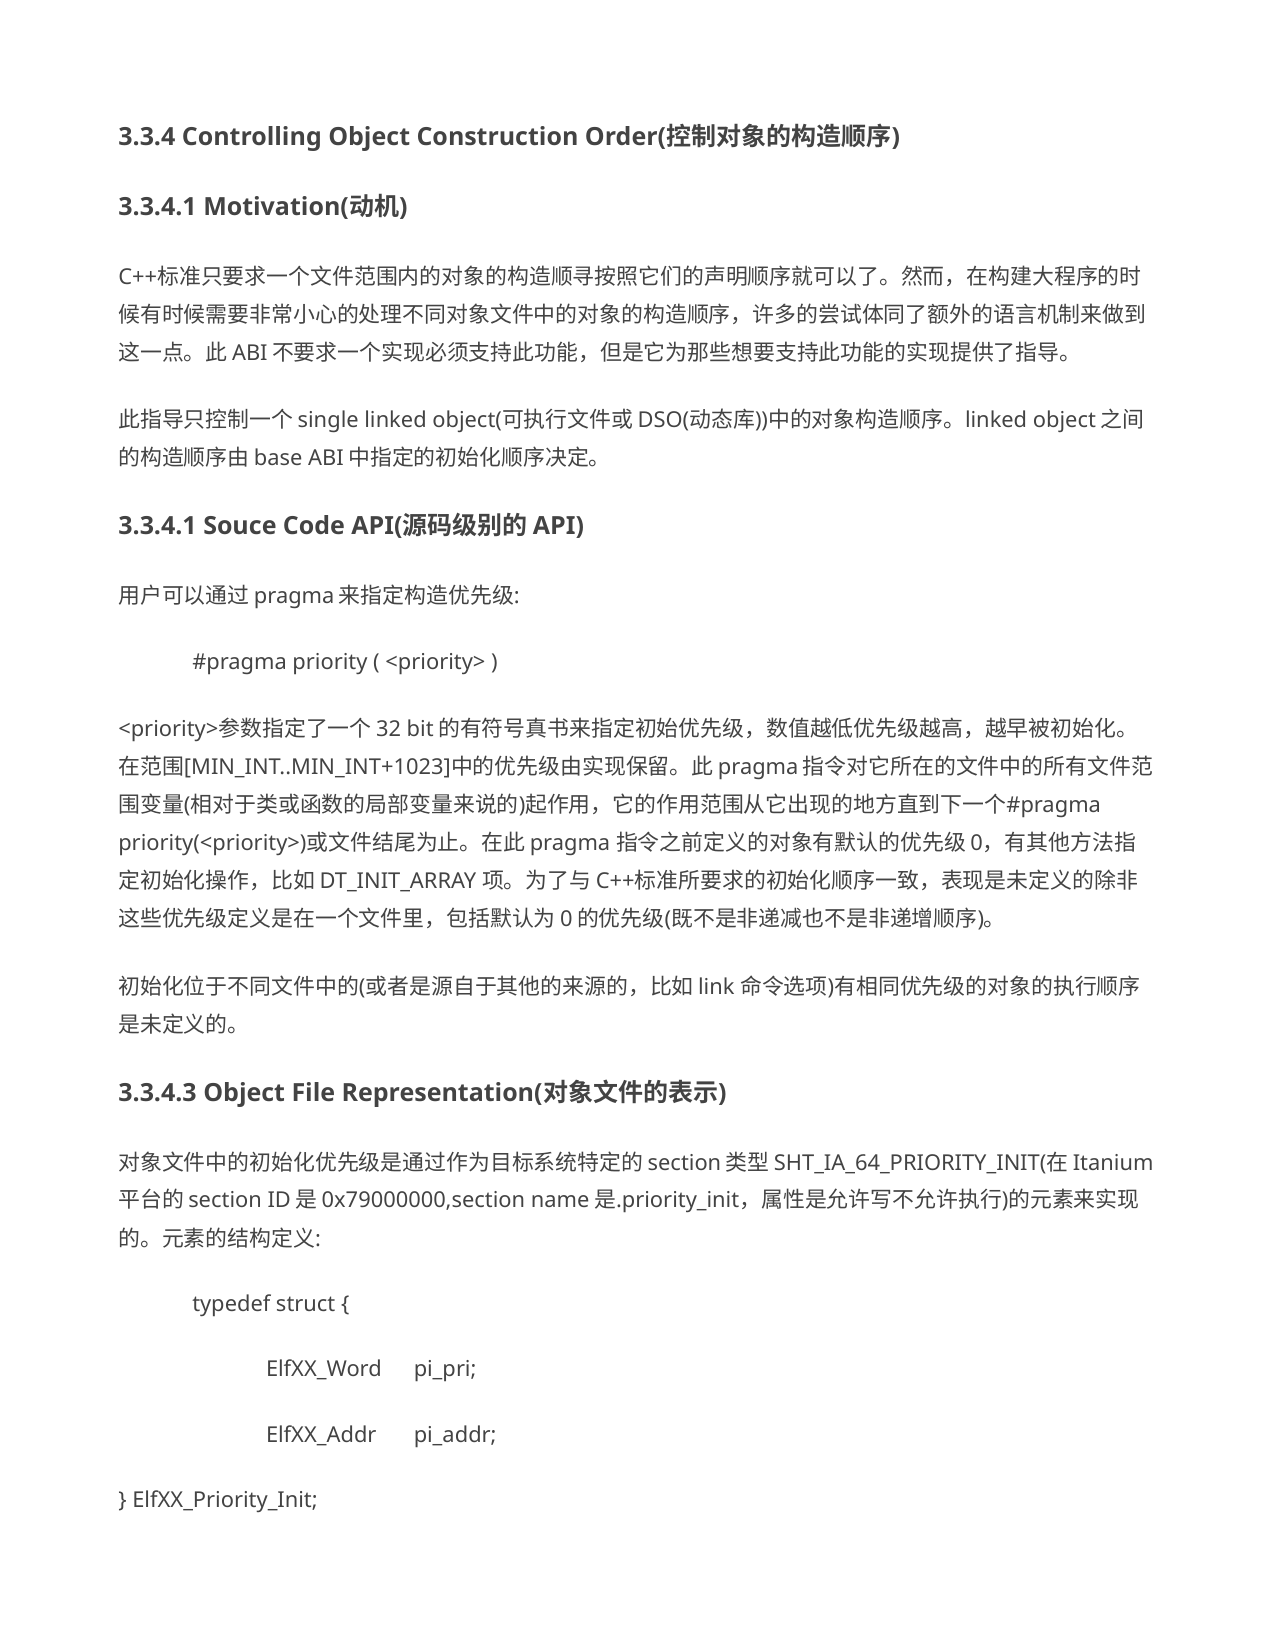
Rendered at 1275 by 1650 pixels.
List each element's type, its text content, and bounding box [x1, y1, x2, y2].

text 3.3.4.1 Souce Code API(源码级别的API) [118, 508, 1157, 542]
text ElfXX_Addr pi_addr; [118, 1418, 1157, 1448]
text 用户可以通过pragma来指定构造优先级: [118, 578, 1157, 610]
text 初始化位于不同文件中的(或者是源自于其他的来源的，比如link 命令选项)有相同优先级的对象的执行顺序是未定义的。 [118, 969, 1157, 1038]
text } ElfXX_Priority_Init; [118, 1484, 1157, 1513]
text C++标准只要求一个文件范围内的对象的构造顺寻按照它们的声明顺序就可以了。然而，在构建大程序的时候有时候需要非常小心的处理不同对象文件中的对象的构造顺序，许多的尝试体同了额外的语言机制来做到这一点。此ABI不要求一个实现必须支持此功能，但是它为那些想要支持此功能的实现提供了指导。 [118, 259, 1157, 366]
text 3.3.4 Controlling Object Construction Order(控制对象的构造顺序) [118, 118, 1157, 152]
text 此指导只控制一个single linked object(可执行文件或DSO(动态库))中的对象构造顺序。linked object之间的构造顺序由base ABI中指定的初始化顺序决定。 [118, 402, 1157, 472]
text 对象文件中的初始化优先级是通过作为目标系统特定的section类型SHT_IA_64_PRIORITY_INIT(在Itanium平台的section ID是0x79000000,section name是.priority_init，属性是允许写不允许执行)的元素来实现的。元素的结构定义: [118, 1144, 1157, 1252]
text typedef struct { [118, 1288, 1157, 1318]
text ElfXX_Word pi_pri; [118, 1353, 1157, 1383]
text 3.3.4.3 Object File Representation(对象文件的表示) [118, 1074, 1157, 1108]
text 3.3.4.1 Motivation(动机) [118, 188, 1157, 222]
text #pragma priority ( <priority> ) [118, 646, 1157, 676]
text <priority>参数指定了一个32 bit的有符号真书来指定初始优先级，数值越低优先级越高，越早被初始化。在范围[MIN_INT..MIN_INT+1023]中的优先级由实现保留。此pragma指令对它所在的文件中的所有文件范围变量(相对于类或函数的局部变量来说的)起作用，它的作用范围从它出现的地方直到下一个#pragma priority(<priority>)或文件结尾为止。在此pragma 指令之前定义的对象有默认的优先级0，有其他方法指定初始化操作，比如DT_INIT_ARRAY 项。为了与C++标准所要求的初始化顺序一致，表现是未定义的除非这些优先级定义是在一个文件里，包括默认为0的优先级(既不是非递减也不是非递增顺序)。 [118, 711, 1157, 933]
